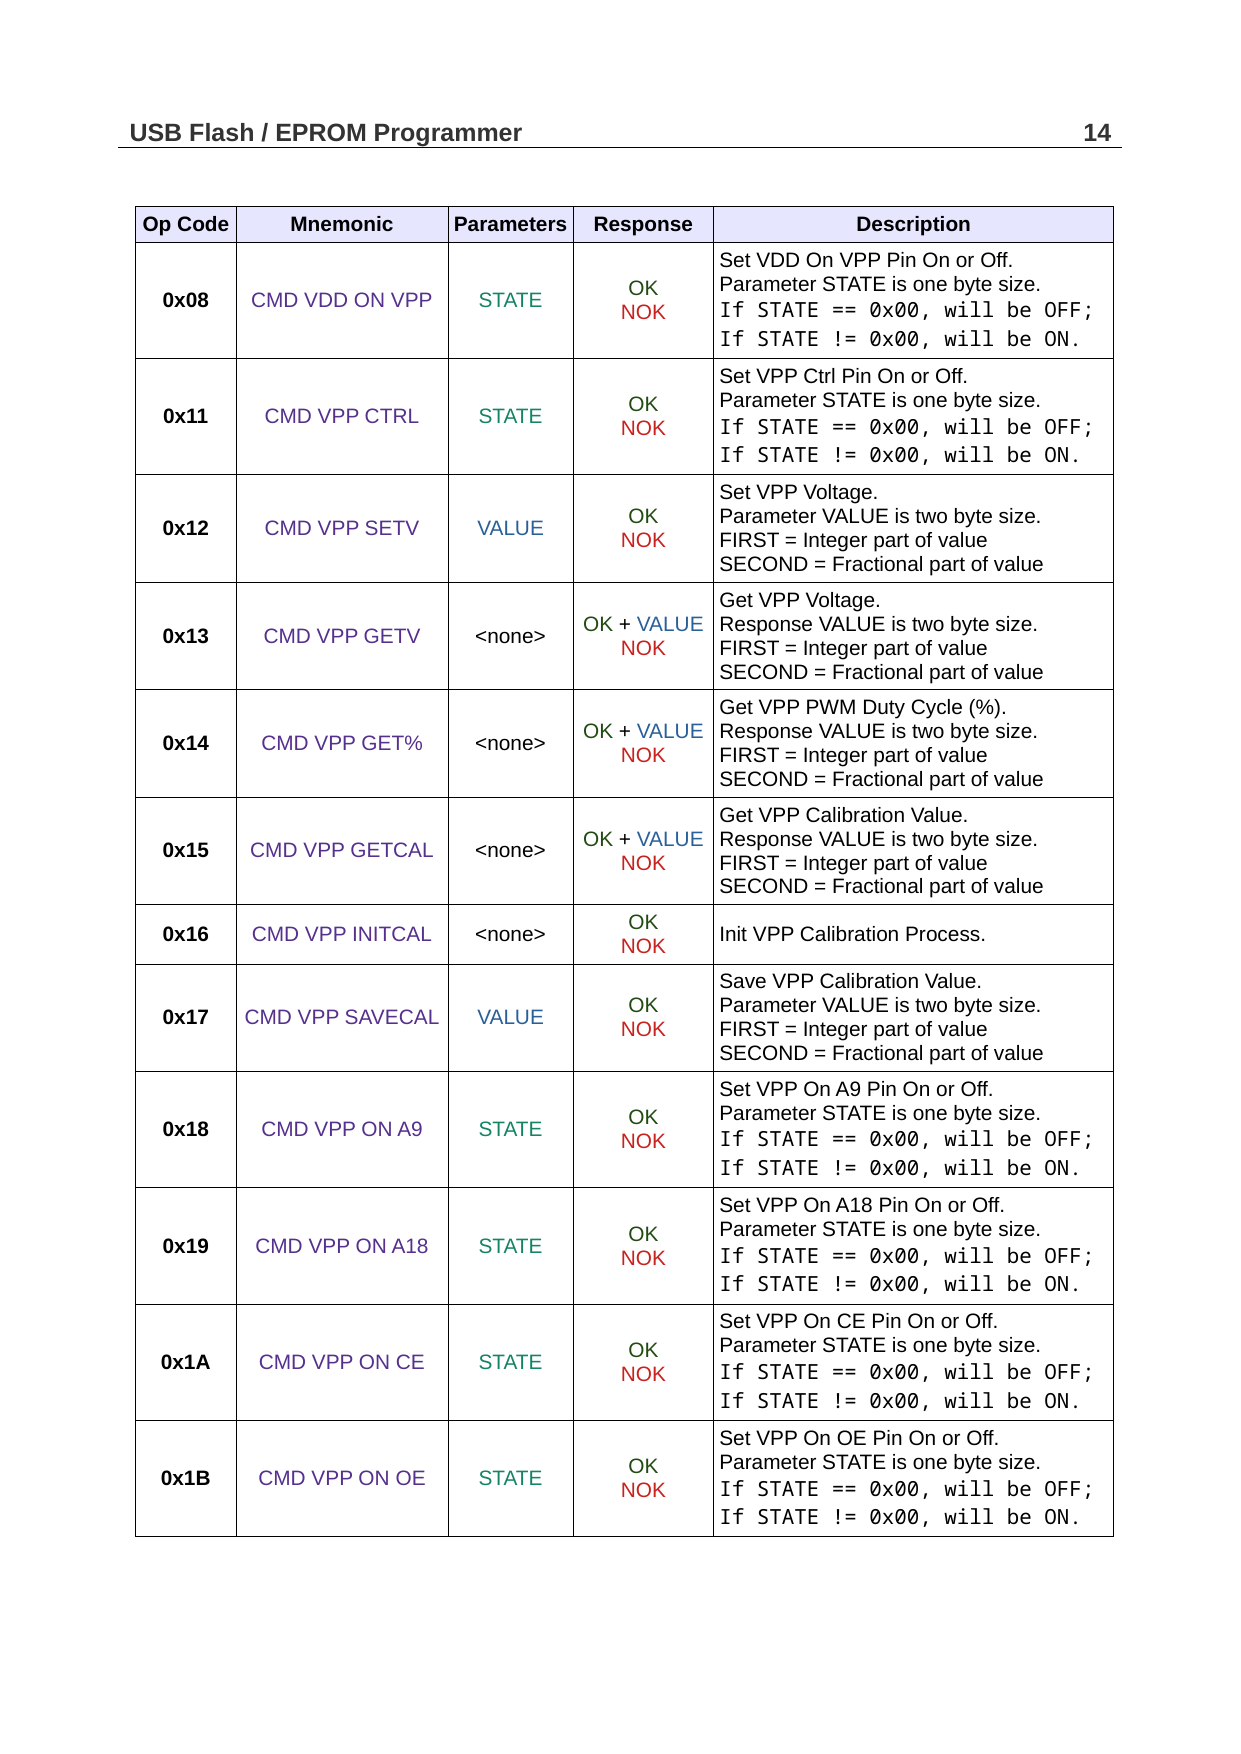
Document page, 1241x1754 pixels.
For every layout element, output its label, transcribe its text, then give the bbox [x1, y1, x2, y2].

table_cell CMD VPP ON CE [237, 1305, 448, 1420]
table_cell STATE [449, 1305, 573, 1420]
table_cell OK + VALUE NOK [574, 690, 713, 797]
table_cell OK NOK [574, 243, 713, 358]
table_cell Init VPP Calibration Process. [714, 905, 1113, 963]
table_cell Set VPP On A18 Pin On or Off. Parameter STATE is one byte size. If STATE == 0x00, will be OFF; If STATE != 0x00, will be ON. [714, 1188, 1113, 1303]
table_cell 0x1A [136, 1305, 236, 1420]
table_cell 0x15 [136, 798, 236, 904]
table_cell Get VPP Calibration Value. Response VALUE is two byte size. FIRST = Integer part of value SECOND = Fractional part of value [714, 798, 1113, 904]
table_cell Save VPP Calibration Value. Parameter VALUE is two byte size. FIRST = Integer part of value SECOND = Fractional part of value [714, 965, 1113, 1071]
table_header Op Code [136, 207, 236, 242]
table_cell <none> [449, 583, 573, 689]
table_cell Set VPP On OE Pin On or Off. Parameter STATE is one byte size. If STATE == 0x00, will be OFF; If STATE != 0x00, will be ON. [714, 1421, 1113, 1536]
table_cell STATE [449, 359, 573, 474]
table_cell STATE [449, 1421, 573, 1536]
table_cell Set VDD On VPP Pin On or Off. Parameter STATE is one byte size. If STATE == 0x00, will be OFF; If STATE != 0x00, will be ON. [714, 243, 1113, 358]
table_cell OK NOK [574, 1188, 713, 1303]
table_cell <none> [449, 905, 573, 963]
table_cell CMD VDD ON VPP [237, 243, 448, 358]
table_cell Set VPP On A9 Pin On or Off. Parameter STATE is one byte size. If STATE == 0x00, will be OFF; If STATE != 0x00, will be ON. [714, 1072, 1113, 1187]
table_cell 0x14 [136, 690, 236, 797]
table_cell 0x18 [136, 1072, 236, 1187]
table_cell OK NOK [574, 475, 713, 582]
table_cell OK + VALUE NOK [574, 798, 713, 904]
table_cell 0x17 [136, 965, 236, 1071]
table_cell Get VPP PWM Duty Cycle (%). Response VALUE is two byte size. FIRST = Integer part of value SECOND = Fractional part of value [714, 690, 1113, 797]
table_cell 0x1B [136, 1421, 236, 1536]
table_cell 0x13 [136, 583, 236, 689]
table_cell OK NOK [574, 905, 713, 963]
table_cell OK NOK [574, 1421, 713, 1536]
table_cell Set VPP On CE Pin On or Off. Parameter STATE is one byte size. If STATE == 0x00, will be OFF; If STATE != 0x00, will be ON. [714, 1305, 1113, 1420]
table_cell 0x08 [136, 243, 236, 358]
table_cell CMD VPP GETCAL [237, 798, 448, 904]
table_cell CMD VPP ON A18 [237, 1188, 448, 1303]
table_cell STATE [449, 1188, 573, 1303]
table_cell Set VPP Ctrl Pin On or Off. Parameter STATE is one byte size. If STATE == 0x00, will be OFF; If STATE != 0x00, will be ON. [714, 359, 1113, 474]
table_cell VALUE [449, 475, 573, 582]
table_cell STATE [449, 243, 573, 358]
table_cell <none> [449, 690, 573, 797]
table_header Response [574, 207, 713, 242]
table_cell CMD VPP SETV [237, 475, 448, 582]
table_cell 0x12 [136, 475, 236, 582]
table_cell CMD VPP GETV [237, 583, 448, 689]
table_cell 0x19 [136, 1188, 236, 1303]
table_header Description [714, 207, 1113, 242]
table_cell 0x11 [136, 359, 236, 474]
table_cell CMD VPP INITCAL [237, 905, 448, 963]
table_cell OK NOK [574, 1072, 713, 1187]
table_cell Get VPP Voltage. Response VALUE is two byte size. FIRST = Integer part of value SECOND = Fractional part of value [714, 583, 1113, 689]
table_cell CMD VPP ON A9 [237, 1072, 448, 1187]
table_header Parameters [449, 207, 573, 242]
table_cell CMD VPP CTRL [237, 359, 448, 474]
table_cell OK NOK [574, 359, 713, 474]
table_header Mnemonic [237, 207, 448, 242]
table_cell CMD VPP SAVECAL [237, 965, 448, 1071]
table_cell VALUE [449, 965, 573, 1071]
table_cell CMD VPP GET% [237, 690, 448, 797]
table_cell CMD VPP ON OE [237, 1421, 448, 1536]
table_cell STATE [449, 1072, 573, 1187]
table_cell 0x16 [136, 905, 236, 963]
table_cell Set VPP Voltage. Parameter VALUE is two byte size. FIRST = Integer part of value SECOND = Fractional part of value [714, 475, 1113, 582]
table_cell OK + VALUE NOK [574, 583, 713, 689]
table_cell OK NOK [574, 965, 713, 1071]
table_cell <none> [449, 798, 573, 904]
table_cell OK NOK [574, 1305, 713, 1420]
